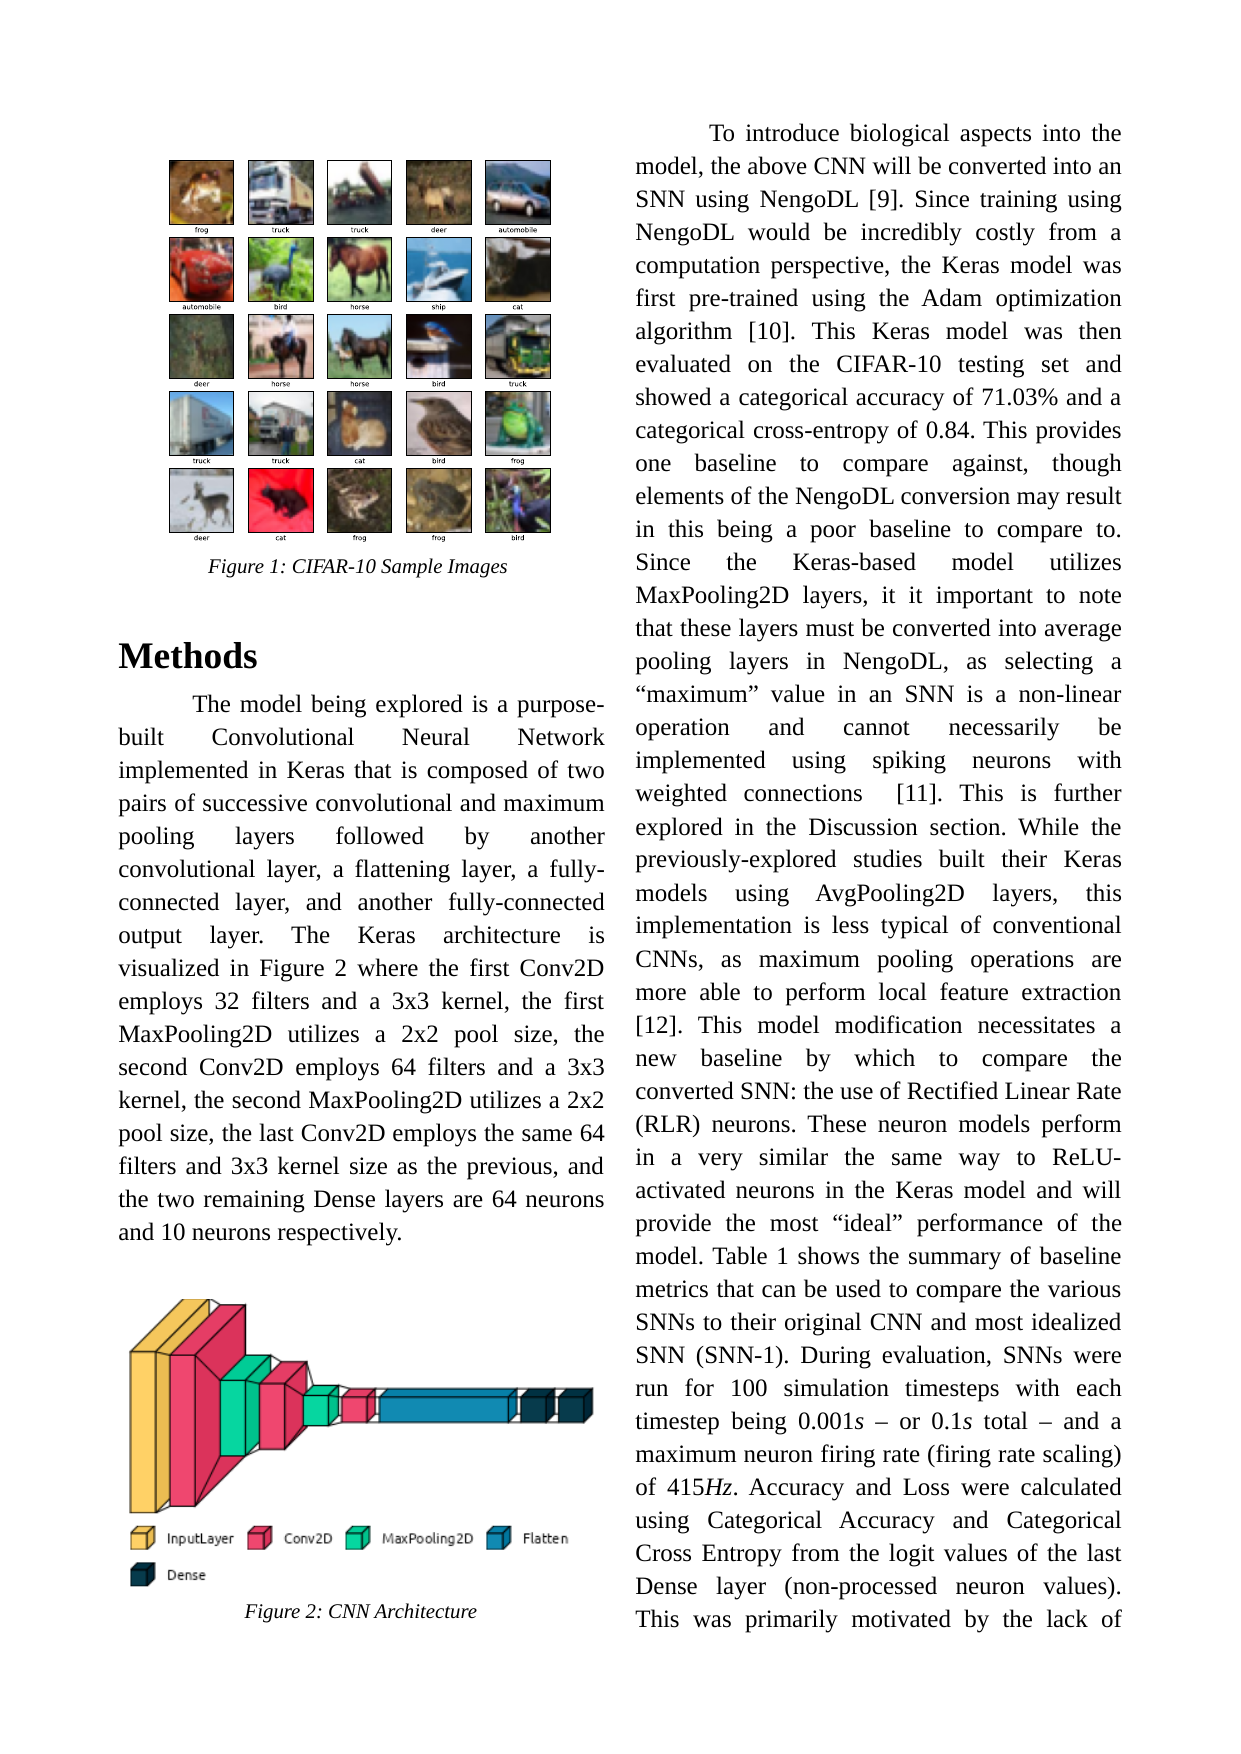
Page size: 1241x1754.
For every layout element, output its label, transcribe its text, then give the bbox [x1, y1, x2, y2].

subtitle Methods [118, 633, 605, 677]
picture [118, 1299, 605, 1599]
text The model being explored is a purpose-built Convolutional Neural Network implemented in Keras that is composed of two pairs of successive convolutional and maximum pooling layers followed by another convolutional layer, a flattening layer, a fully-connected layer, and another fully-connected output layer. The Keras architecture is visualized in Figure 2 where the first Conv2D employs 32 filters and a 3x3 kernel, the first MaxPooling2D utilizes a 2x2 pool size, the second Conv2D employs 64 filters and a 3x3 kernel, the second MaxPooling2D utilizes a 2x2 pool size, the last Conv2D employs the same 64 filters and 3x3 kernel size as the previous, and the two remaining Dense layers are 64 neurons and 10 neurons respectively. [118, 689, 605, 1246]
text Figure 1: CIFAR-10 Sample Images [148, 140, 569, 578]
text Figure 2: CNN Architecture [118, 1599, 605, 1623]
text To introduce biological aspects into the model, the above CNN will be converted into an SNN using NengoDL [9]. Since training using NengoDL would be incredibly costly from a computation perspective, the Keras model was first pre-trained using the Adam optimization algorithm [10]. This Keras model was then evaluated on the CIFAR-10 testing set and showed a categorical accuracy of 71.03% and a categorical cross-entropy of 0.84. This provides one baseline to compare against, though elements of the NengoDL conversion may result in this being a poor baseline to compare to. Since the Keras-based model utilizes MaxPooling2D layers, it it important to note that these layers must be converted into average pooling layers in NengoDL, as selecting a “maximum” value in an SNN is a non-linear operation and cannot necessarily be implemented using spiking neurons with weighted connections [11]. This is further explored in the Discussion section. While the previously-explored studies built their Keras models using AvgPooling2D layers, this implementation is less typical of conventional CNNs, as maximum pooling operations are more able to perform local feature extraction [12]. This model modification necessitates a new baseline by which to compare the converted SNN: the use of Rectified Linear Rate (RLR) neurons. These neuron models perform in a very similar the same way to ReLU-activated neurons in the Keras model and will provide the most “ideal” performance of the model. Table 1 shows the summary of baseline metrics that can be used to compare the various SNNs to their original CNN and most idealized SNN (SNN-1). During evaluation, SNNs were run for 100 simulation timesteps with each timestep being 0.001s – or 0.1s total – and a maximum neuron firing rate (firing rate scaling) of 415Hz. Accuracy and Loss were calculated using Categorical Accuracy and Categorical Cross Entropy from the logit values of the last Dense layer (non-processed neuron values). This was primarily motivated by the lack of [635, 118, 1122, 1633]
